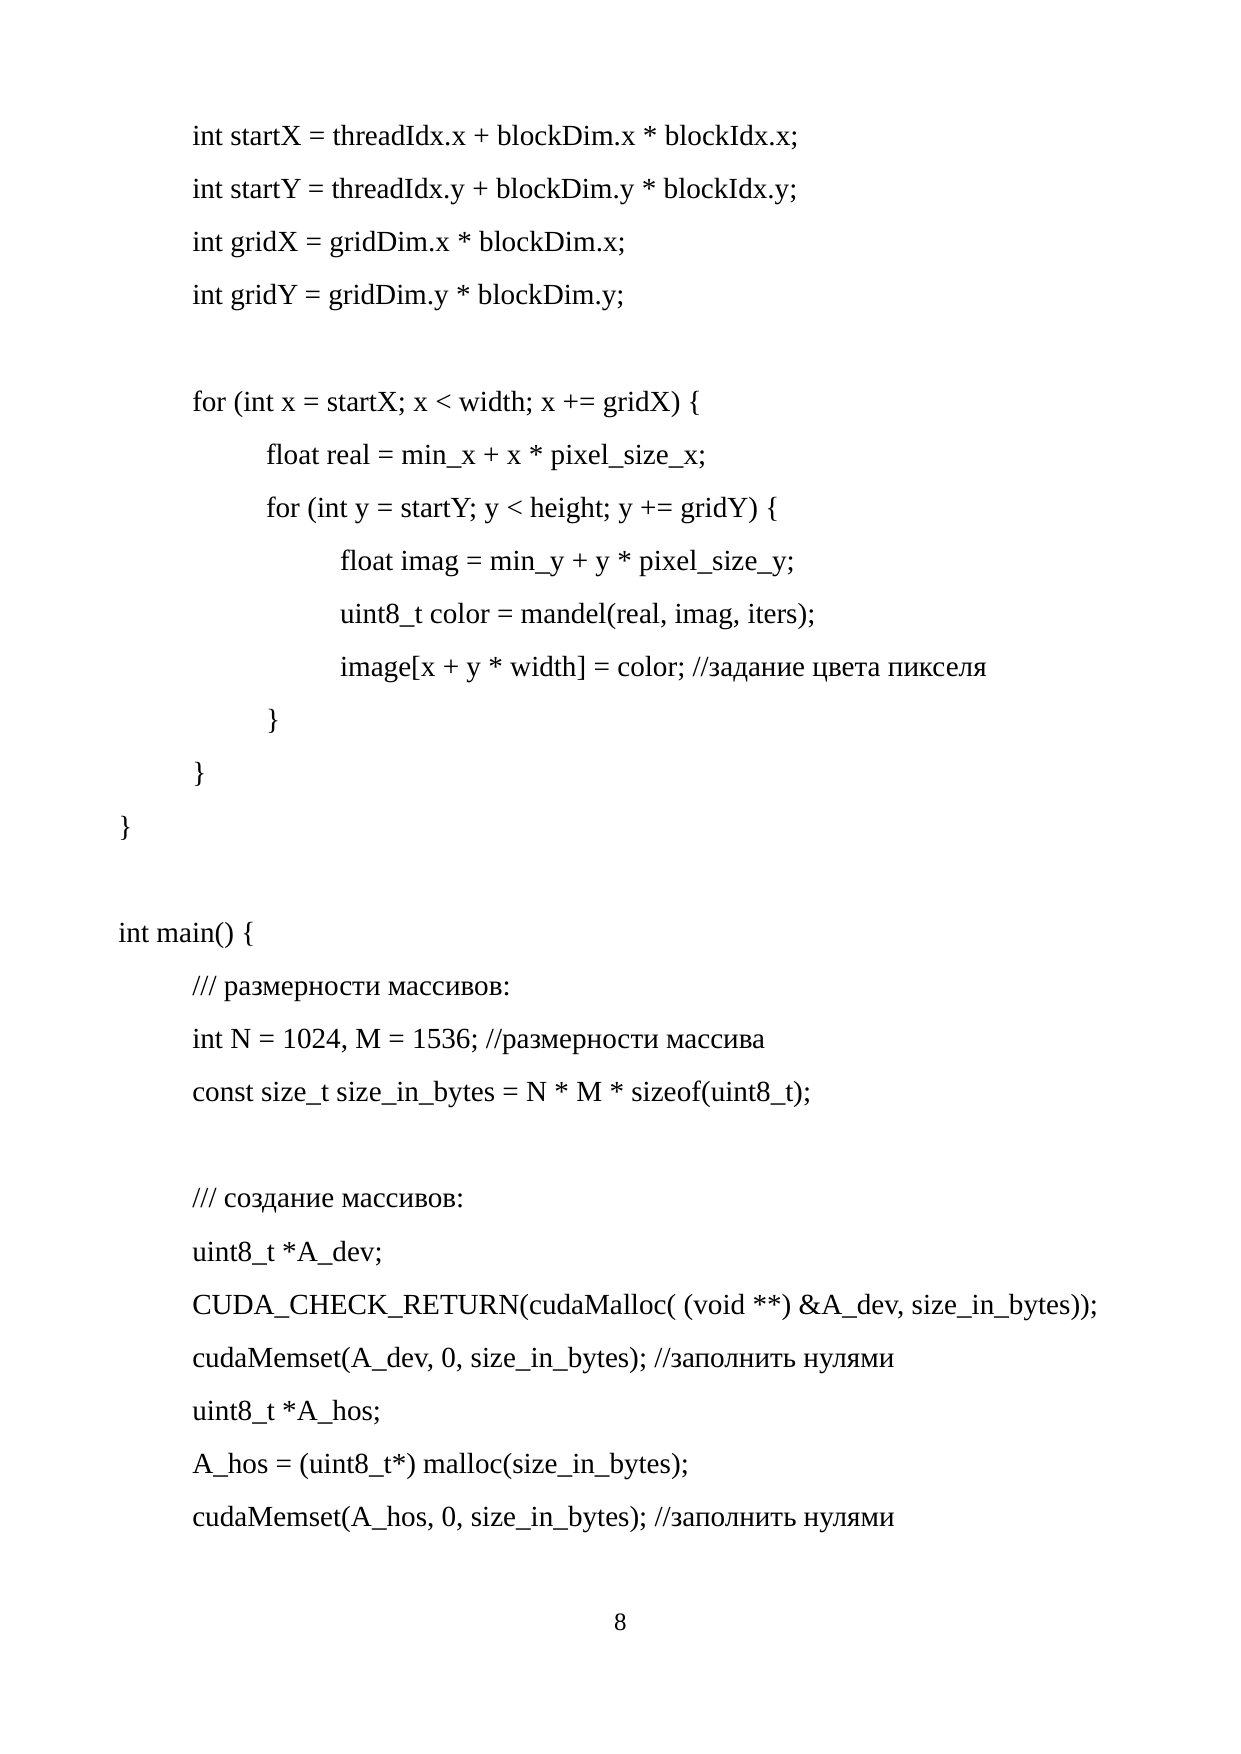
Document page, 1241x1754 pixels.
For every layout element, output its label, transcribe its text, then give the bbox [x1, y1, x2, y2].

text int gridY = gridDim.y * blockDim.y; [118, 277, 1122, 311]
text CUDA_CHECK_RETURN(cudaMalloc( (void **) &A_dev, size_in_bytes)); [118, 1287, 1122, 1320]
text float real = min_x + x * pixel_size_x; [118, 437, 1122, 470]
text float imag = min_y + y * pixel_size_y; [118, 543, 1122, 577]
text cudaMemset(A_dev, 0, size_in_bytes); //заполнить нулями [118, 1340, 1122, 1373]
text image[x + y * width] = color; //задание цвета пикселя [118, 649, 1122, 683]
text const size_t size_in_bytes = N * M * sizeof(uint8_t); [118, 1074, 1122, 1108]
text int startX = threadIdx.x + blockDim.x * blockIdx.x; [118, 118, 1122, 152]
text cudaMemset(A_hos, 0, size_in_bytes); //заполнить нулями [118, 1499, 1122, 1533]
text /// создание массивов: [118, 1181, 1122, 1214]
text int startY = threadIdx.y + blockDim.y * blockIdx.y; [118, 171, 1122, 205]
text int N = 1024, M = 1536; //размерности массива [118, 1021, 1122, 1055]
text } [118, 809, 1122, 842]
text for (int y = startY; y < height; y += gridY) { [118, 490, 1122, 523]
text int gridX = gridDim.x * blockDim.x; [118, 224, 1122, 258]
text /// размерности массивов: [118, 968, 1122, 1002]
text uint8_t *A_dev; [118, 1234, 1122, 1267]
text } [118, 702, 1122, 736]
text uint8_t *A_hos; [118, 1393, 1122, 1427]
text for (int x = startX; x < width; x += gridX) { [118, 384, 1122, 417]
text uint8_t color = mandel(real, imag, iters); [118, 596, 1122, 630]
text int main() { [118, 915, 1122, 948]
text A_hos = (uint8_t*) malloc(size_in_bytes); [118, 1446, 1122, 1480]
text } [118, 756, 1122, 789]
